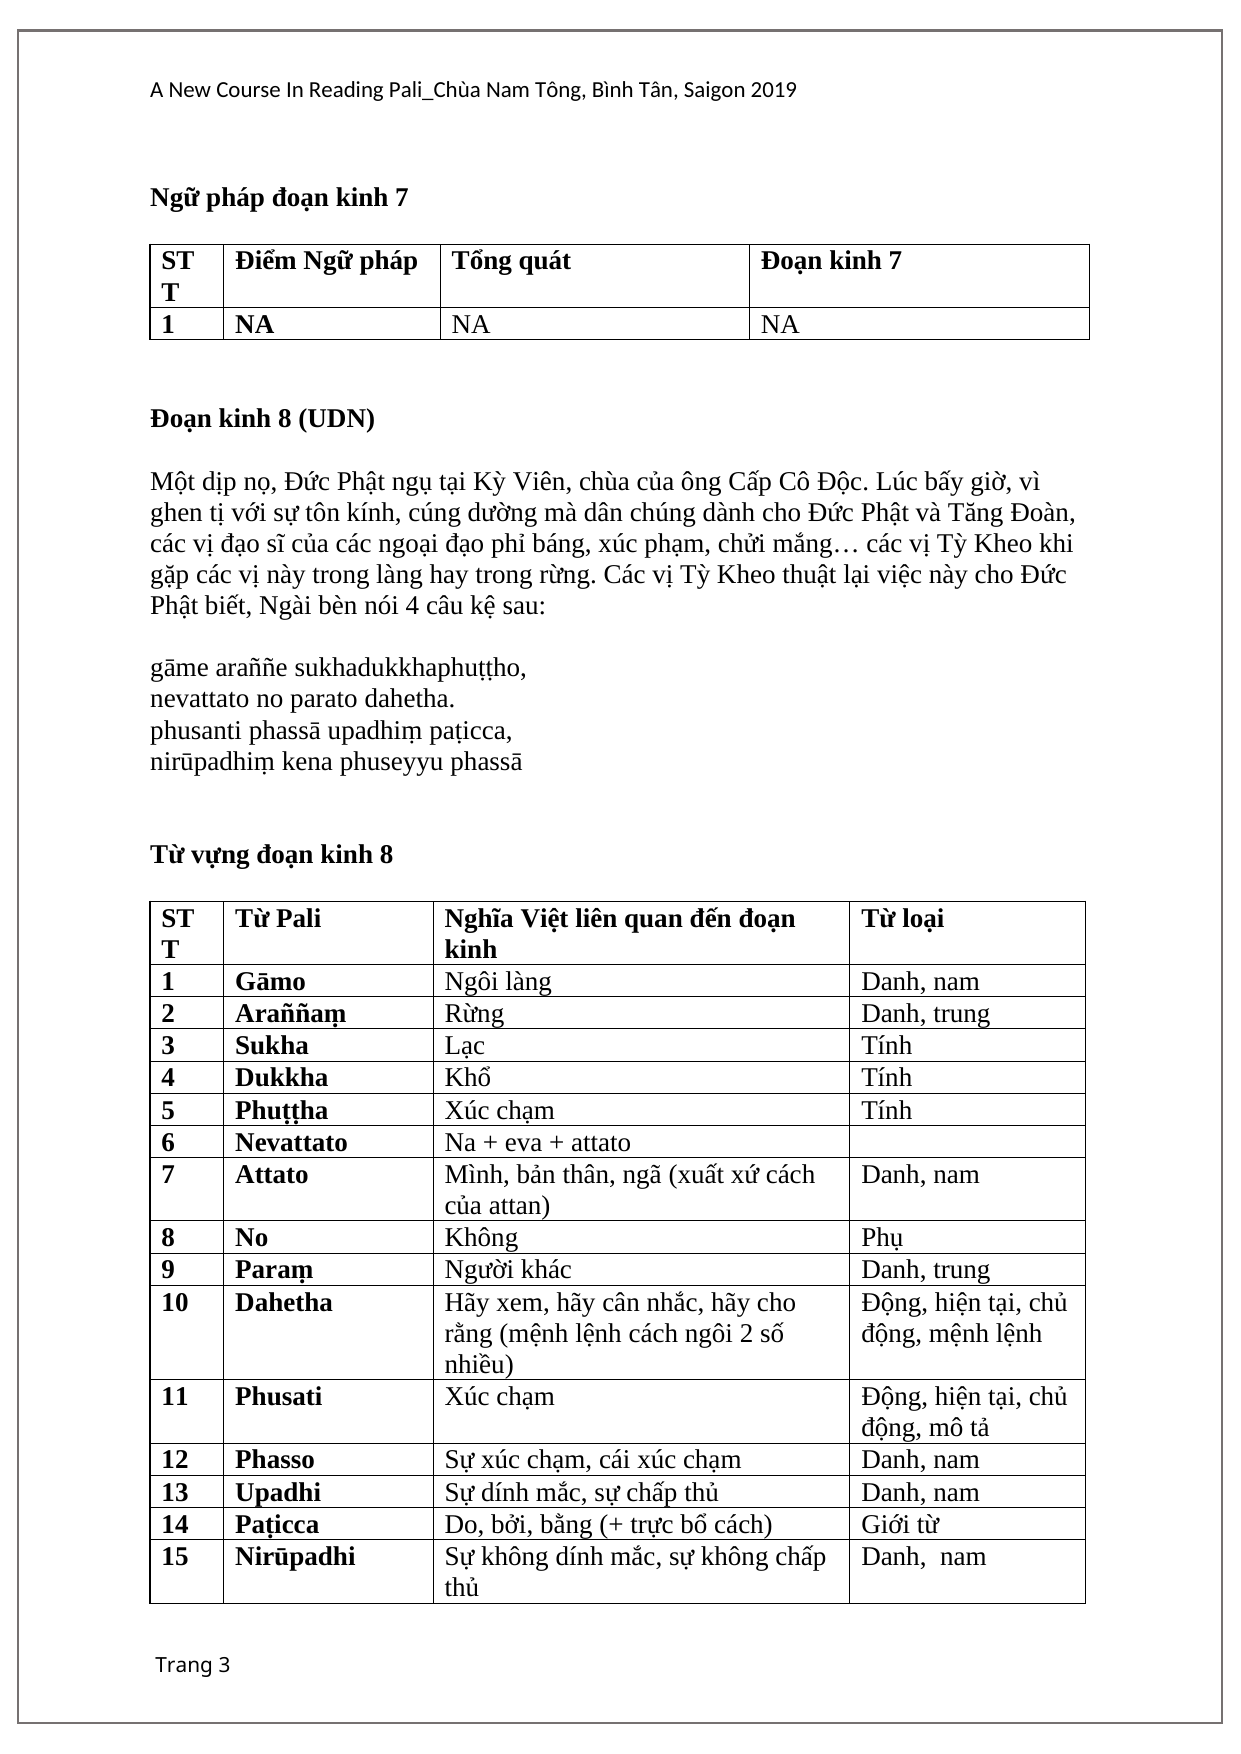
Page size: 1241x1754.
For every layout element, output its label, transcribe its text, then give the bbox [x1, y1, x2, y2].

text nevattato no parato dahetha. [150, 683, 1090, 714]
text Từ vựng đoạn kinh 8 [150, 838, 1090, 869]
table_cell Dahetha [224, 1286, 433, 1379]
table_cell 11 [151, 1380, 223, 1443]
table_cell Tính [850, 1094, 1085, 1125]
table_cell 1 [151, 308, 223, 339]
text Một dịp nọ, Đức Phật ngụ tại Kỳ Viên, chùa của ông Cấp Cô Độc. Lúc bấy giờ, vì ghen tị với sự tôn kính, cúng dường mà dân chúng dành cho Đức Phật và Tăng Đoàn, các vị đạo sĩ của các ngoại đạo phỉ báng, xúc phạm, chửi mắng… các vị Tỳ Kheo khi gặp các vị này trong làng hay trong rừng. Các vị Tỳ Kheo thuật lại việc này cho Đức Phật biết, Ngài bèn nói 4 câu kệ sau: [150, 464, 1090, 620]
text nirūpadhiṃ kena phuseyyu phassā [150, 745, 1090, 776]
table_cell [850, 1126, 1085, 1157]
table_header Tổng quát [441, 245, 749, 307]
table_cell Danh, trung [850, 1254, 1085, 1285]
table_header Từ Pali [224, 902, 433, 964]
table_cell Không [434, 1221, 849, 1253]
table_cell Động, hiện tại, chủ động, mô tả [850, 1380, 1085, 1443]
table_cell Mình, bản thân, ngã (xuất xứ cách của attan) [434, 1158, 849, 1220]
table_header STT [151, 245, 223, 307]
table_cell Tính [850, 1029, 1085, 1061]
table_cell 13 [151, 1476, 223, 1507]
table_cell Na + eva + attato [434, 1126, 849, 1157]
table_cell Sukha [224, 1029, 433, 1061]
table_cell Phụ [850, 1221, 1085, 1253]
table_header Đoạn kinh 7 [750, 245, 1089, 307]
table_cell 12 [151, 1444, 223, 1475]
table_cell Sự xúc chạm, cái xúc chạm [434, 1444, 849, 1475]
table_cell Danh, nam [850, 965, 1085, 996]
table_cell Danh, nam [850, 1444, 1085, 1475]
table_cell 7 [151, 1158, 223, 1220]
table_cell Paṭicca [224, 1508, 433, 1539]
table_cell Do, bởi, bằng (+ trực bổ cách) [434, 1508, 849, 1539]
table_cell No [224, 1221, 433, 1253]
table_cell Động, hiện tại, chủ động, mệnh lệnh [850, 1286, 1085, 1379]
table_cell 15 [151, 1540, 223, 1602]
table_cell 14 [151, 1508, 223, 1539]
table_cell Xúc chạm [434, 1380, 849, 1443]
table_cell Dukkha [224, 1062, 433, 1093]
table_cell 3 [151, 1029, 223, 1061]
table_cell Araññaṃ [224, 997, 433, 1028]
table_cell 4 [151, 1062, 223, 1093]
text phusanti phassā upadhiṃ paṭicca, [150, 714, 1090, 745]
table_cell Tính [850, 1062, 1085, 1093]
table_cell NA [224, 308, 440, 339]
table_cell 9 [151, 1254, 223, 1285]
text Ngữ pháp đoạn kinh 7 [150, 181, 1090, 212]
table_cell Sự không dính mắc, sự không chấp thủ [434, 1540, 849, 1602]
table_cell Nirūpadhi [224, 1540, 433, 1602]
table_header Điểm Ngữ pháp [224, 245, 440, 307]
table_cell Khổ [434, 1062, 849, 1093]
text Đoạn kinh 8 (UDN) [150, 402, 1090, 433]
table_cell 2 [151, 997, 223, 1028]
table_cell 10 [151, 1286, 223, 1379]
table_cell Rừng [434, 997, 849, 1028]
table_cell 6 [151, 1126, 223, 1157]
table_cell Sự dính mắc, sự chấp thủ [434, 1476, 849, 1507]
table_cell Danh, nam [850, 1476, 1085, 1507]
table_cell 5 [151, 1094, 223, 1125]
table_header Từ loại [850, 902, 1085, 964]
table_cell Lạc [434, 1029, 849, 1061]
table_cell Xúc chạm [434, 1094, 849, 1125]
table_cell Ngôi làng [434, 965, 849, 996]
table_cell Attato [224, 1158, 433, 1220]
table_cell NA [441, 308, 749, 339]
table_cell Phasso [224, 1444, 433, 1475]
table_cell Danh, nam [850, 1540, 1085, 1602]
table_cell Phusati [224, 1380, 433, 1443]
table_cell 8 [151, 1221, 223, 1253]
table_cell Gāmo [224, 965, 433, 996]
table_cell Paraṃ [224, 1254, 433, 1285]
table_cell Người khác [434, 1254, 849, 1285]
table_cell Giới từ [850, 1508, 1085, 1539]
table_cell 1 [151, 965, 223, 996]
table_cell Phuṭṭha [224, 1094, 433, 1125]
table_header STT [151, 902, 223, 964]
table_cell Upadhi [224, 1476, 433, 1507]
table_cell Danh, trung [850, 997, 1085, 1028]
table_header Nghĩa Việt liên quan đến đoạn kinh [434, 902, 849, 964]
table_cell NA [750, 308, 1089, 339]
table_cell Danh, nam [850, 1158, 1085, 1220]
text gāme araññe sukhadukkhaphuṭṭho, [150, 651, 1090, 683]
table_cell Hãy xem, hãy cân nhắc, hãy cho rằng (mệnh lệnh cách ngôi 2 số nhiều) [434, 1286, 849, 1379]
table_cell Nevattato [224, 1126, 433, 1157]
